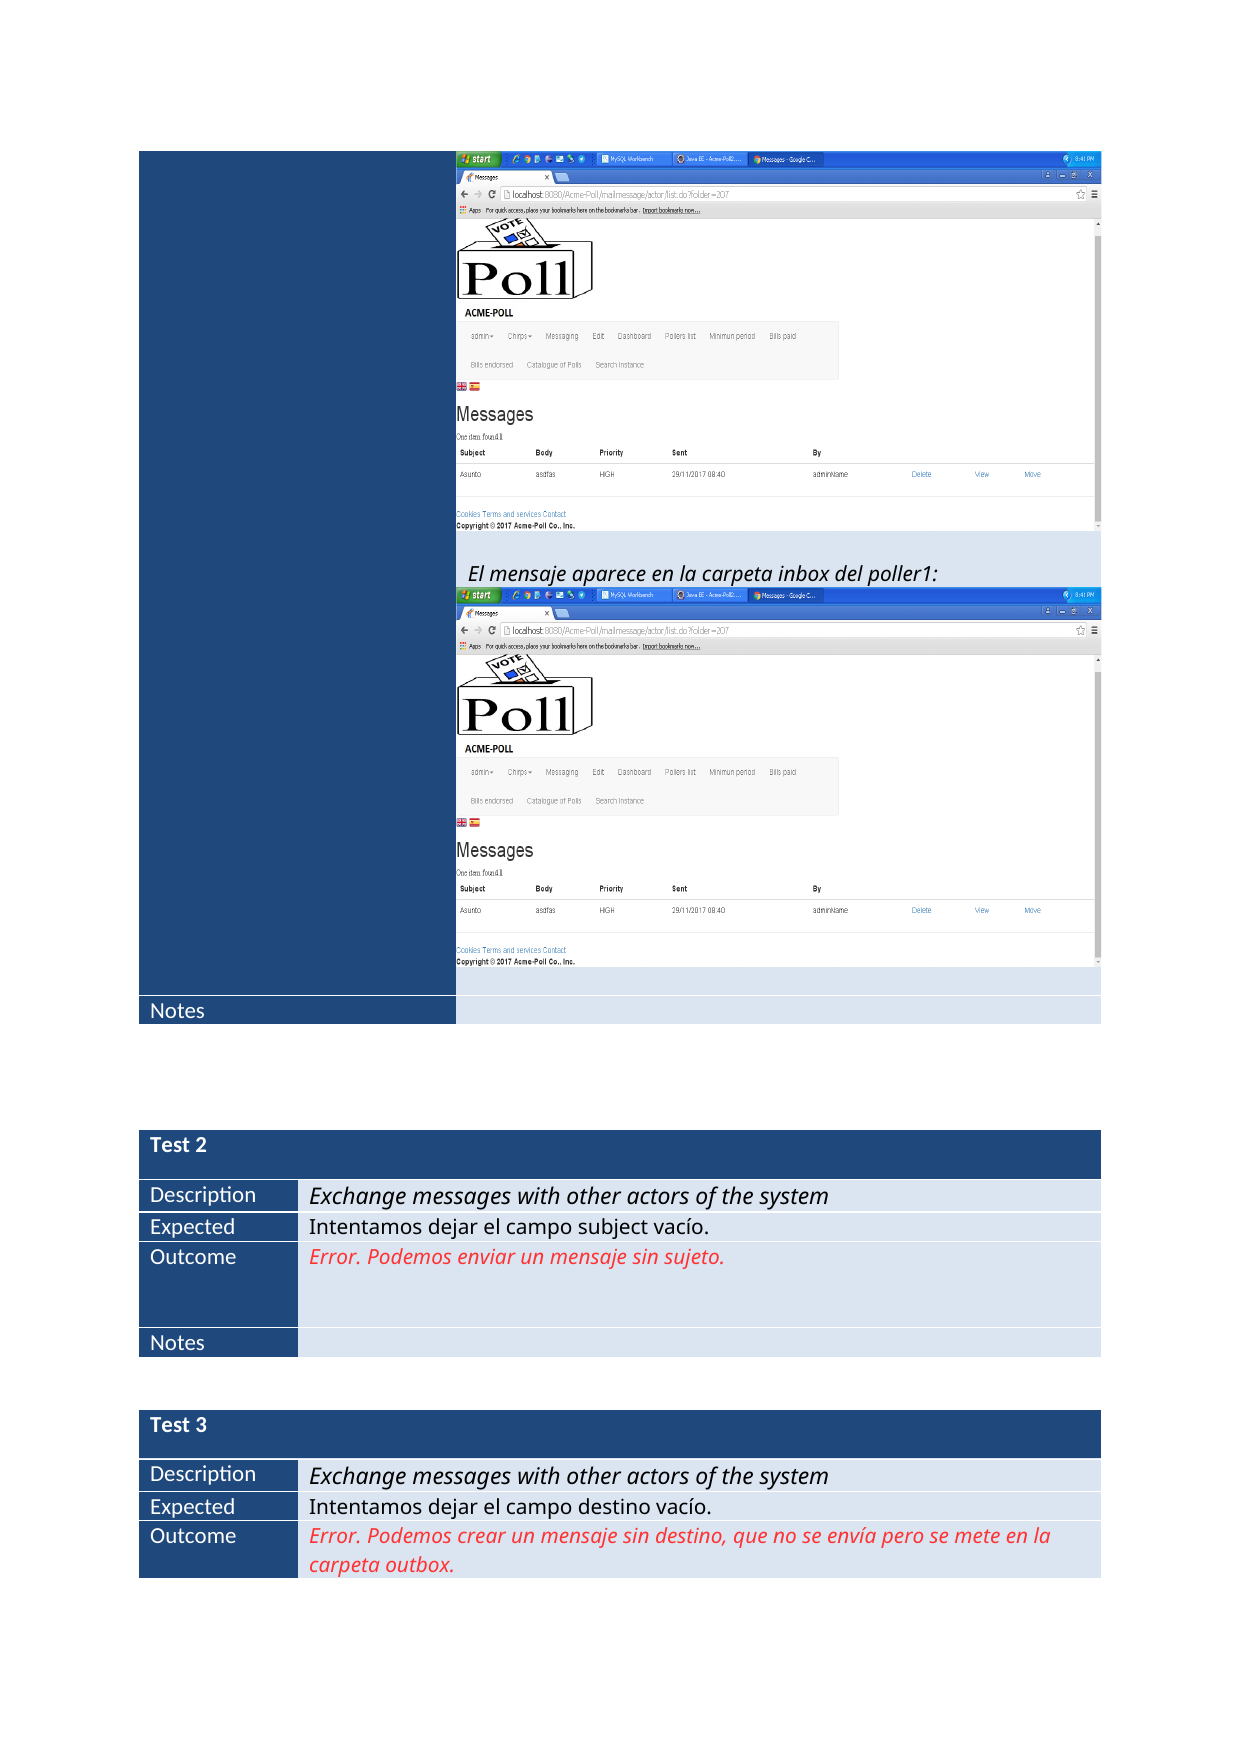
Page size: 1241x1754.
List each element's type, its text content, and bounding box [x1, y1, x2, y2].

table_cell Expected [139, 1492, 298, 1520]
table_cell Description [139, 1180, 298, 1211]
table_header [620, 1130, 1101, 1179]
table_header Test 2 [139, 1130, 620, 1179]
table_cell Exchange messages with other actors of the system [298, 1180, 1101, 1211]
table_header Test 3 [139, 1410, 620, 1458]
table_cell [139, 151, 456, 995]
table_cell [456, 996, 1101, 1024]
table_cell Notes [139, 996, 456, 1024]
table_cell Expected [139, 1213, 298, 1241]
table_cell Description [139, 1460, 298, 1491]
table_cell Error. Podemos enviar un mensaje sin sujeto. [298, 1242, 1101, 1327]
table_header [620, 1410, 1101, 1458]
table_cell El mensaje aparece en la carpeta inbox del poller1: [456, 531, 1101, 587]
table_cell Intentamos dejar el campo destino vacío. [298, 1492, 1101, 1520]
picture [456, 151, 1102, 531]
table_cell [298, 1328, 1101, 1357]
table_cell Outcome [139, 1521, 298, 1578]
table_cell Notes [139, 1328, 298, 1357]
table_cell [456, 967, 1101, 995]
table_cell Exchange messages with other actors of the system [298, 1460, 1101, 1491]
table_cell Outcome [139, 1242, 298, 1327]
table_cell Intentamos dejar el campo subject vacío. [298, 1213, 1101, 1241]
table_cell Error. Podemos crear un mensaje sin destino, que no se envía pero se mete en la carpeta outbox. [298, 1521, 1101, 1578]
picture [456, 587, 1102, 967]
